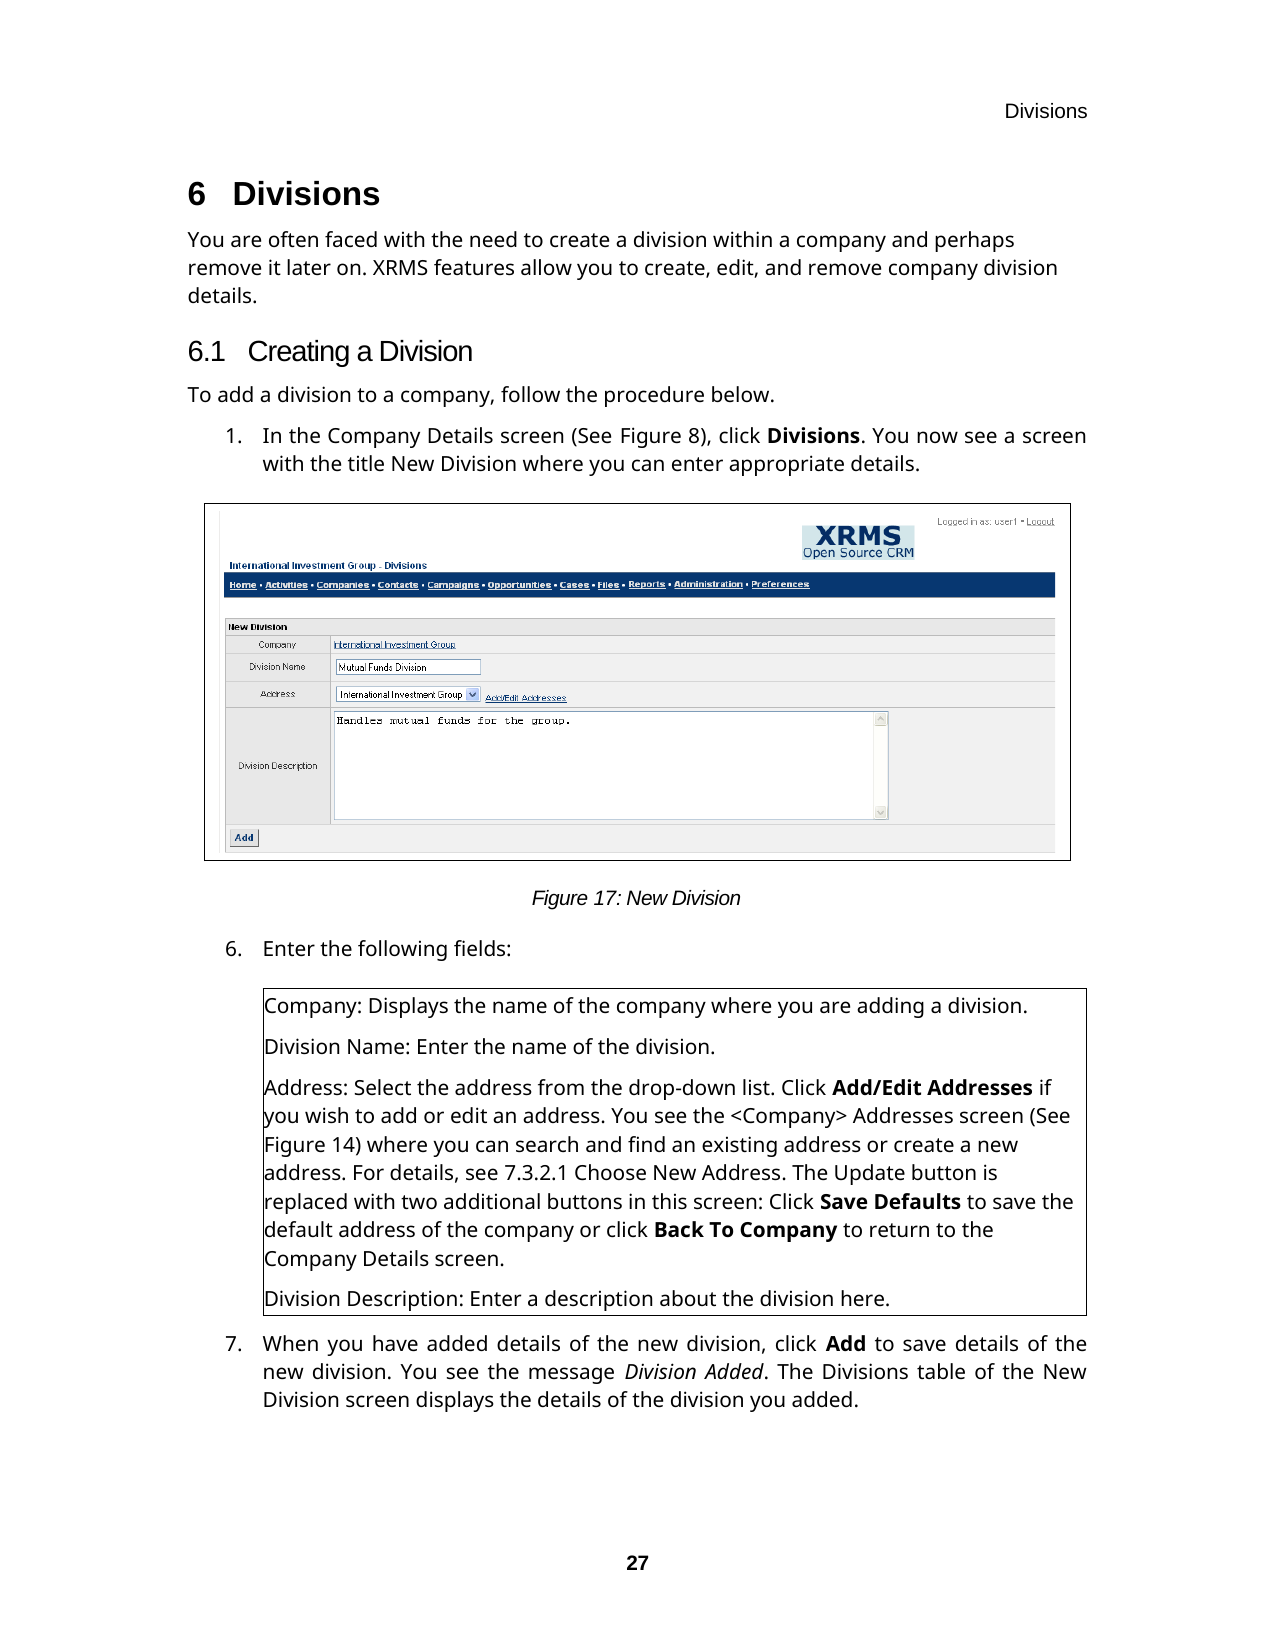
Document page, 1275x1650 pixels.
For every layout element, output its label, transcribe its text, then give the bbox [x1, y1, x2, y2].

list Enter the following fields: [225, 934, 1087, 963]
text Division Description: Enter a description about the division here. [264, 1281, 1086, 1315]
text Address: Select the address from the drop-down list. Click Add/Edit Addresses if you wish to add or edit an address. You see the <Company> Addresses screen (See Figure 14) where you can search and find an existing address or create a new address. For details, see 7.3.2.1 Choose New Address. The Update button is replaced with two additional buttons in this screen: Click Save Defaults to save the default address of the company or click Back To Company to return to the Company Details screen. [264, 1070, 1086, 1272]
list In the Company Details screen (See Figure 8), click Divisions. You now see a screen with the title New Division where you can enter appropriate details. [225, 421, 1087, 478]
subtitle Creating a Division [187, 335, 1087, 368]
text To add a division to a company, follow the procedure below. [187, 380, 1087, 409]
text Company: Displays the name of the company where you are adding a division. [264, 989, 1086, 1019]
list When you have added details of the new division, click Add to save details of the new division. You see the message Division Added. The Divisions table of the New Division screen displays the details of the division you added. [225, 1329, 1087, 1414]
text Division Name: Enter the name of the division. [264, 1029, 1086, 1061]
picture [219, 511, 1056, 853]
text Figure 17: New Division [187, 886, 1087, 909]
subtitle Divisions [187, 175, 1087, 212]
text You are often faced with the need to create a division within a company and perhaps remove it later on. XRMS features allow you to create, edit, and remove company division details. [187, 225, 1087, 310]
